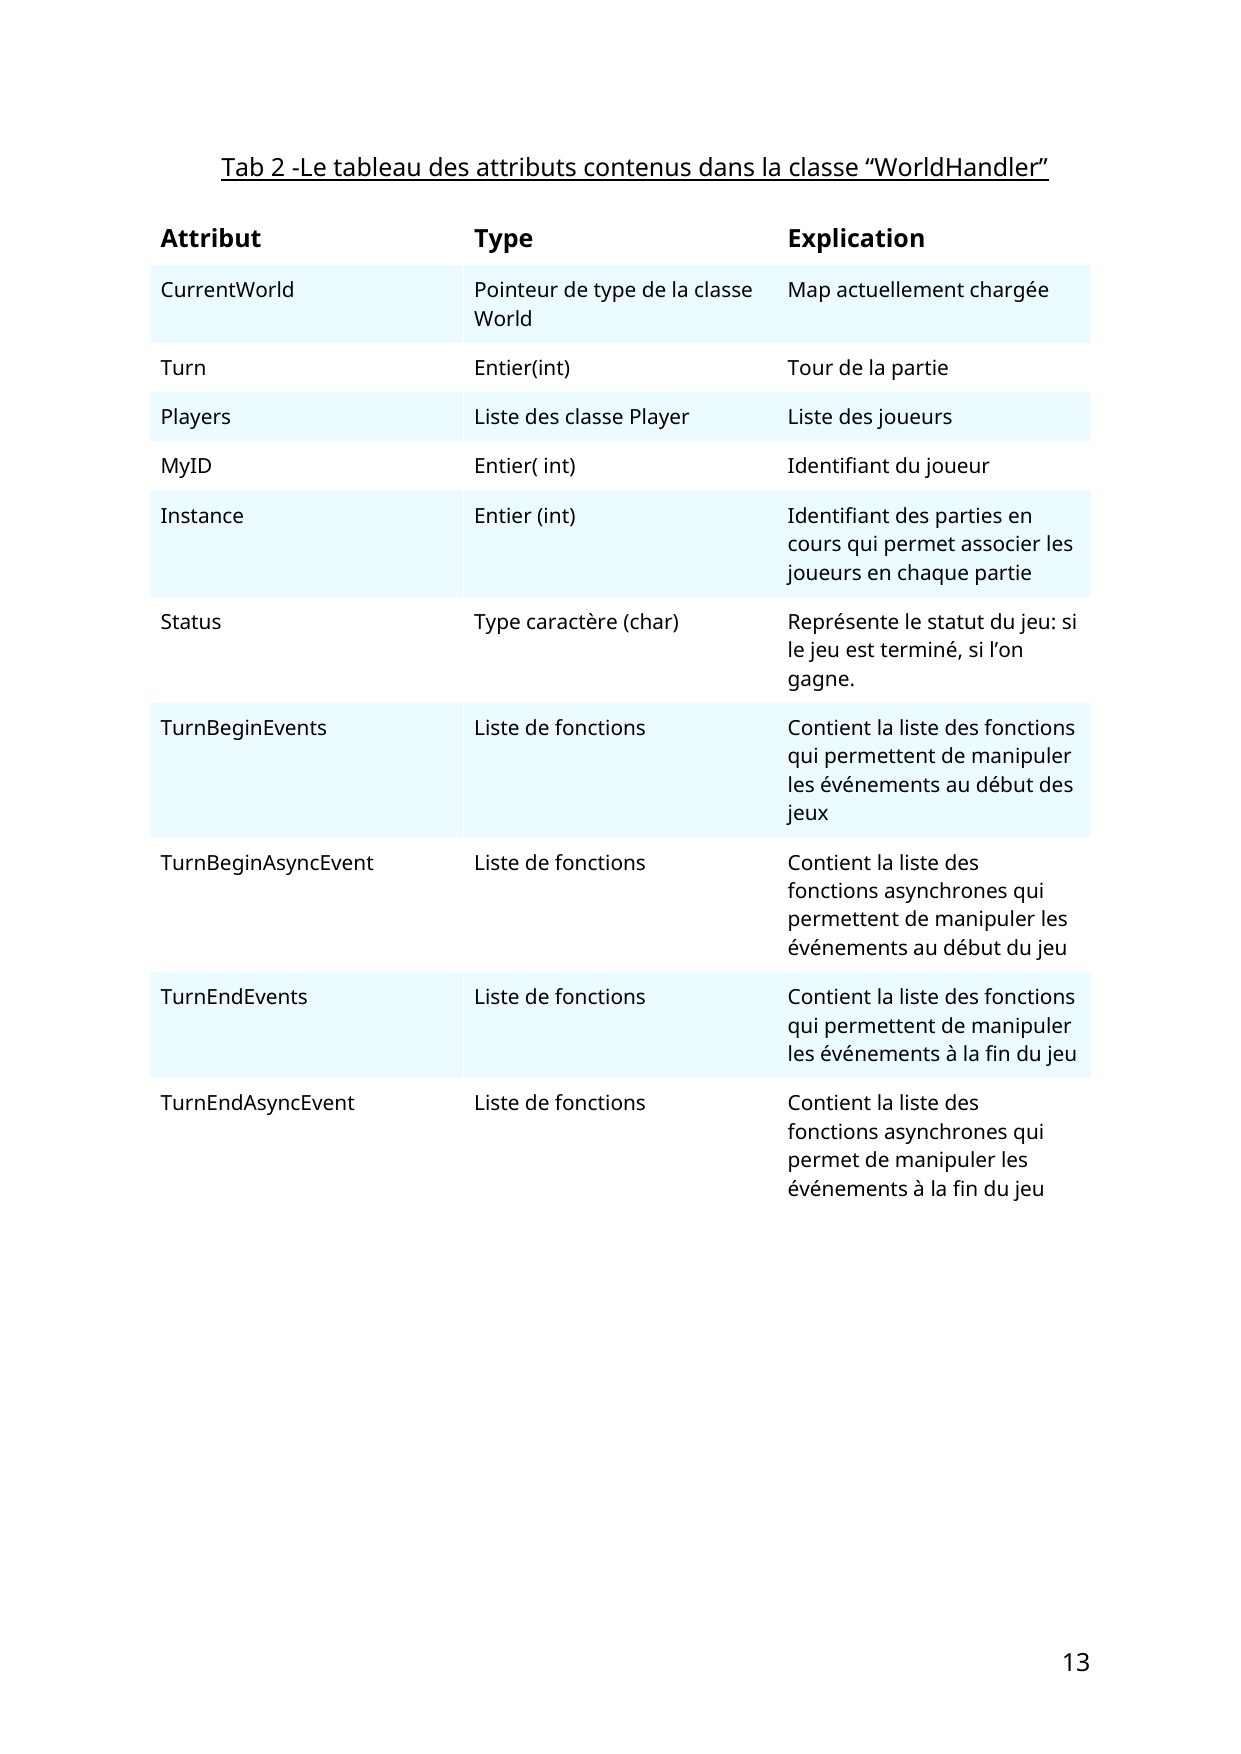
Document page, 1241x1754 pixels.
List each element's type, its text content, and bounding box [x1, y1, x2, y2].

table_cell Turn [150, 343, 463, 392]
table_header Explication [777, 210, 1091, 265]
table_cell TurnEndAsyncEvent [150, 1078, 463, 1213]
table_cell Entier( int) [464, 441, 777, 490]
table_cell MyID [150, 441, 463, 490]
table_cell Représente le statut du jeu: si le jeu est terminé, si l’on gagne. [777, 597, 1091, 703]
table_cell Contient la liste des fonctions qui permettent de manipuler les événements au début des jeux [777, 703, 1091, 837]
table_cell Identifiant des parties en cours qui permet associer les joueurs en chaque partie [777, 490, 1091, 597]
table_cell Liste de fonctions [464, 1078, 777, 1213]
table_cell Contient la liste des fonctions asynchrones qui permet de manipuler les événements à la fin du jeu [777, 1078, 1091, 1213]
table_cell Status [150, 597, 463, 703]
table_cell CurrentWorld [150, 265, 463, 343]
table_cell Liste des classe Player [464, 392, 777, 441]
table_cell Contient la liste des fonctions asynchrones qui permettent de manipuler les événements au début du jeu [777, 837, 1091, 972]
table_header Attribut [150, 210, 463, 265]
text Tab 2 -Le tableau des attributs contenus dans la classe “WorldHandler” [150, 150, 1090, 184]
table_cell TurnEndEvents [150, 972, 463, 1078]
table_cell Identifiant du joueur [777, 441, 1091, 490]
table_cell Map actuellement chargée [777, 265, 1091, 343]
table_header Type [464, 210, 777, 265]
table_cell Type caractère (char) [464, 597, 777, 703]
table_cell Players [150, 392, 463, 441]
table_cell Contient la liste des fonctions qui permettent de manipuler les événements à la fin du jeu [777, 972, 1091, 1078]
table_cell Liste de fonctions [464, 703, 777, 837]
table_cell TurnBeginEvents [150, 703, 463, 837]
table_cell Entier (int) [464, 490, 777, 597]
table_cell Pointeur de type de la classe World [464, 265, 777, 343]
table_cell Liste des joueurs [777, 392, 1091, 441]
table_cell Liste de fonctions [464, 837, 777, 972]
table_cell Instance [150, 490, 463, 597]
table_cell Tour de la partie [777, 343, 1091, 392]
table_cell Entier(int) [464, 343, 777, 392]
table_cell Liste de fonctions [464, 972, 777, 1078]
table_cell TurnBeginAsyncEvent [150, 837, 463, 972]
